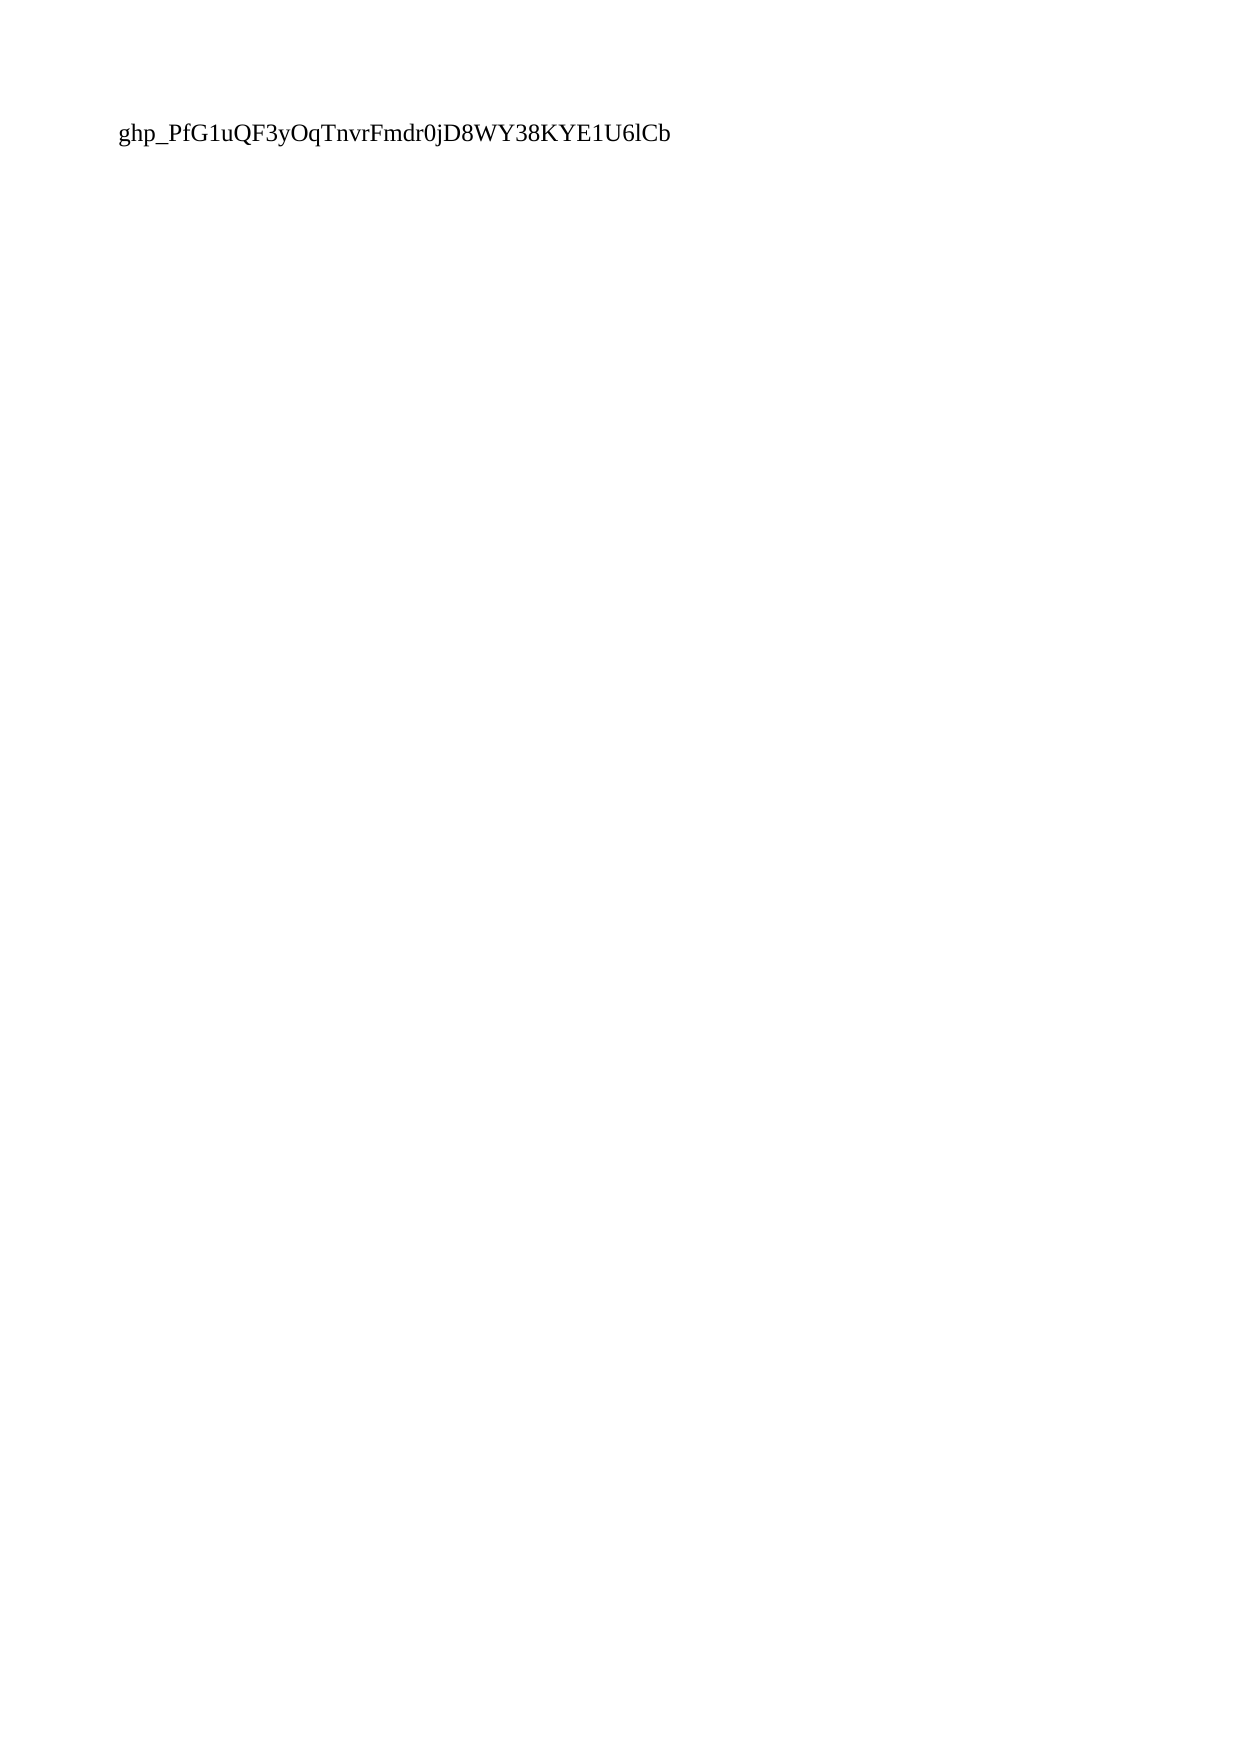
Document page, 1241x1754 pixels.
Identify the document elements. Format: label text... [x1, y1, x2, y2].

text 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 [118, 118, 1122, 147]
